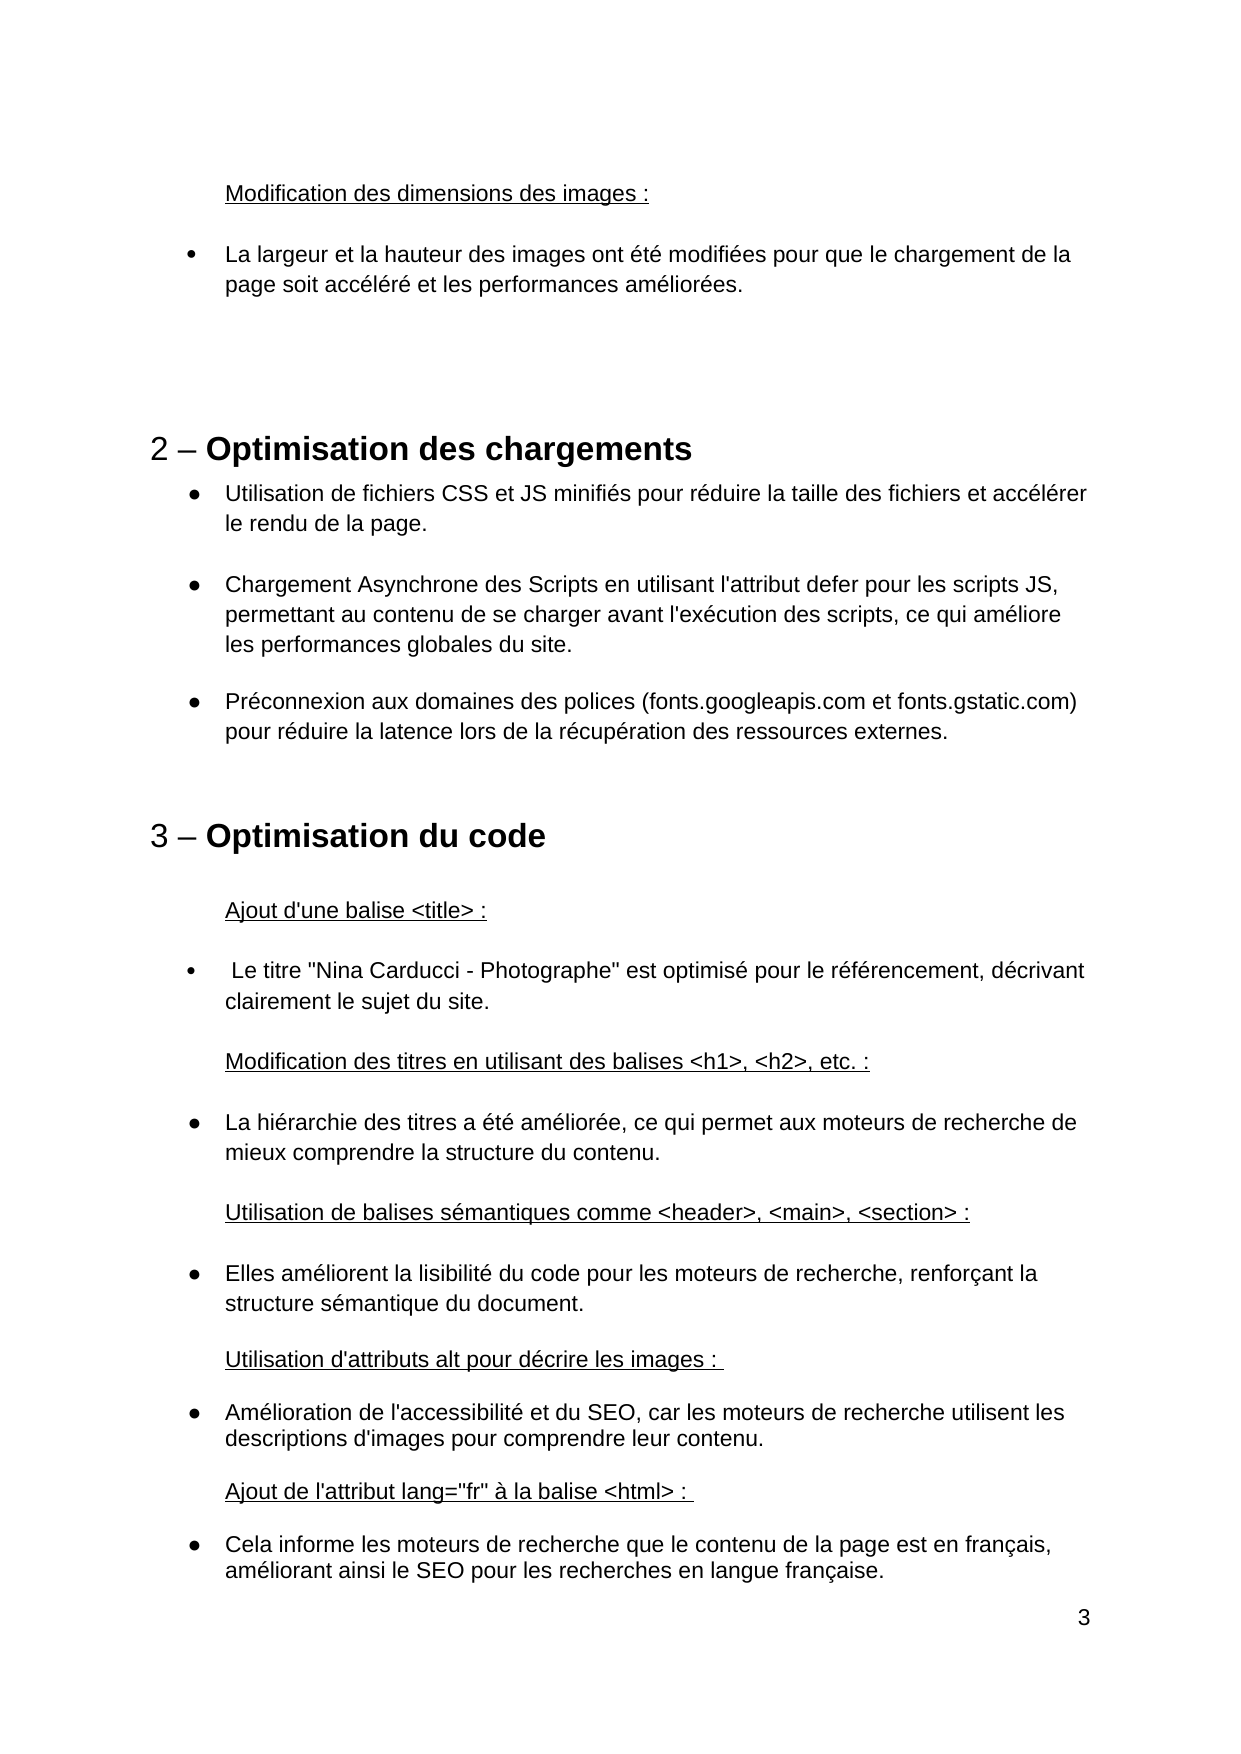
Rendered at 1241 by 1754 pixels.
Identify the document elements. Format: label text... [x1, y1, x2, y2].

text Modification des dimensions des images : [150, 180, 1090, 207]
text Utilisation de balises sémantiques comme <header>, <main>, <section> : [225, 1199, 1090, 1225]
list Ajout de l'attribut lang="fr" à la balise <html> : [225, 1478, 1090, 1504]
list Amélioration de l'accessibilité et du SEO, car les moteurs de recherche utilisent les descriptions d'images pour comprendre leur contenu. [187, 1399, 1090, 1452]
list Utilisation de fichiers CSS et JS minifiés pour réduire la taille des fichiers et accélérer le rendu de la page. [187, 480, 1090, 537]
text Modification des titres en utilisant des balises <h1>, <h2>, etc. : [225, 1048, 1090, 1074]
list Chargement Asynchrone des Scripts en utilisant l'attribut defer pour les scripts JS, permettant au contenu de se charger avant l'exécution des scripts, ce qui améliore les performances globales du site. [187, 571, 1090, 657]
subtitle 2 – Optimisation des chargements [150, 429, 1090, 468]
list La largeur et la hauteur des images ont été modifiées pour que le chargement de la page soit accéléré et les performances améliorées. [187, 241, 1090, 297]
list Elles améliorent la lisibilité du code pour les moteurs de recherche, renforçant la structure sémantique du document. [187, 1259, 1090, 1316]
list La hiérarchie des titres a été améliorée, ce qui permet aux moteurs de recherche de mieux comprendre la structure du contenu. [187, 1108, 1090, 1165]
list Le titre "Nina Carducci - Photographe" est optimisé pour le référencement, décrivant clairement le sujet du site. [187, 957, 1090, 1014]
text Ajout d'une balise <title> : [225, 897, 1090, 923]
subtitle 3 – Optimisation du code [150, 816, 1090, 854]
list Utilisation d'attributs alt pour décrire les images : [225, 1346, 1090, 1373]
list Cela informe les moteurs de recherche que le contenu de la page est en français, améliorant ainsi le SEO pour les recherches en langue française. [187, 1531, 1090, 1583]
list Préconnexion aux domaines des polices (fonts.googleapis.com et fonts.gstatic.com) pour réduire la latence lors de la récupération des ressources externes. [187, 688, 1090, 744]
